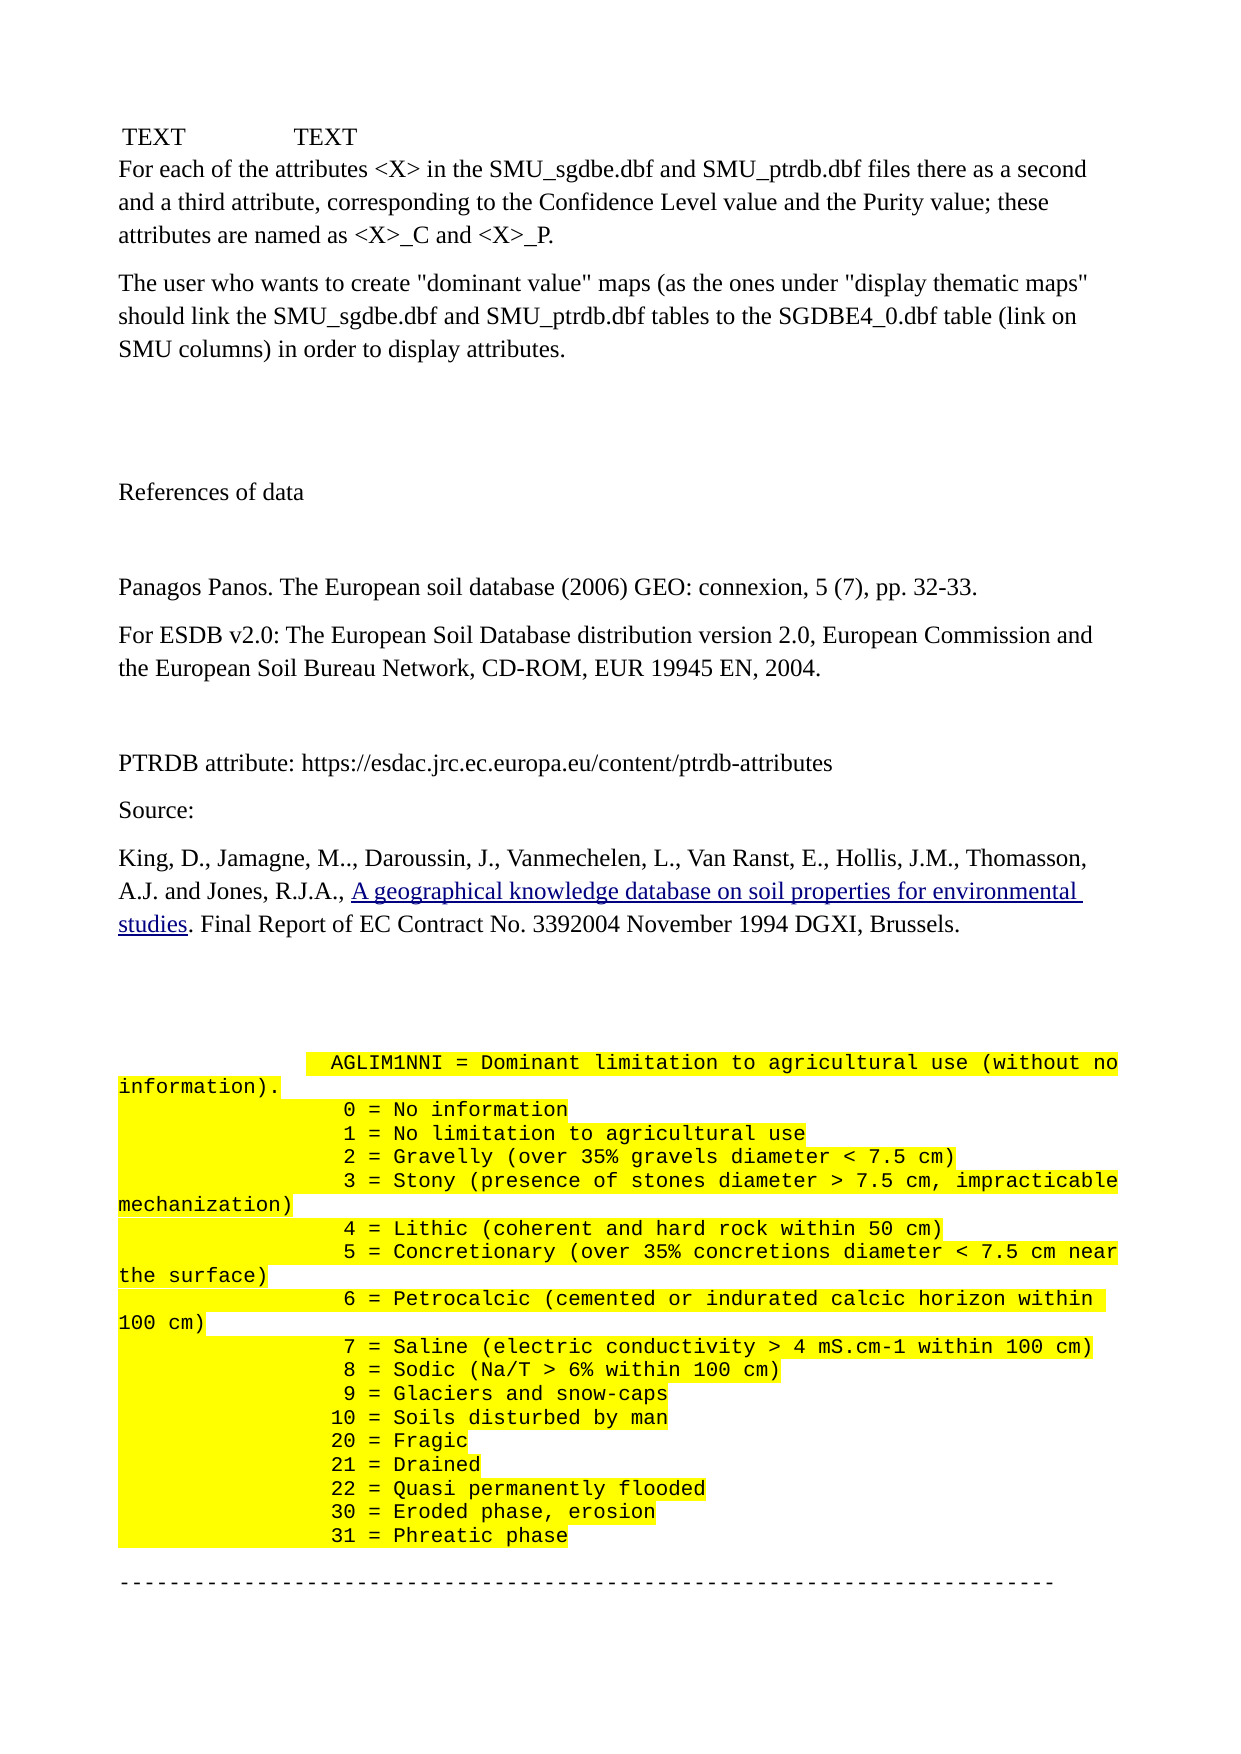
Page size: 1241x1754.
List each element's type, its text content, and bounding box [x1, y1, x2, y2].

text 6 = Petrocalcic (cemented or indurated calcic horizon within 100 cm) [118, 1288, 1122, 1336]
text 1 = No limitation to agricultural use [118, 1123, 1122, 1147]
text References of data [118, 477, 1122, 506]
text PTRDB attribute: https://esdac.jrc.ec.europa.eu/content/ptrdb-attributes [118, 748, 1122, 777]
text 2 = Gravelly (over 35% gravels diameter < 7.5 cm) [118, 1147, 1122, 1170]
text 5 = Concretionary (over 35% concretions diameter < 7.5 cm near the surface) [118, 1241, 1122, 1288]
text 30 = Eroded phase, erosion [118, 1501, 1122, 1525]
text 31 = Phreatic phase [118, 1525, 1122, 1548]
text 4 = Lithic (coherent and hard rock within 50 cm) [118, 1217, 1122, 1241]
text --------------------------------------------------------------------------- [118, 1548, 1122, 1596]
text For each of the attributes <X> in the SMU_sgdbe.dbf and SMU_ptrdb.dbf files there as a second and a third attribute, corresponding to the Confidence Level value and the Purity value; these attributes are named as <X>_C and <X>_P. [118, 154, 1122, 249]
text 7 = Saline (electric conductivity > 4 mS.cm-1 within 100 cm) [118, 1336, 1122, 1359]
text 3 = Stony (presence of stones diameter > 7.5 cm, impracticable mechanization) [118, 1170, 1122, 1217]
text 9 = Glaciers and snow-caps [118, 1383, 1122, 1407]
text 21 = Drained [118, 1454, 1122, 1478]
text Panagos Panos. The European soil database (2006) GEO: connexion, 5 (7), pp. 32-33. [118, 572, 1122, 601]
text For ESDB v2.0: The European Soil Database distribution version 2.0, European Commission and the European Soil Bureau Network, CD-ROM, EUR 19945 EN, 2004. [118, 620, 1122, 681]
text 20 = Fragic [118, 1430, 1122, 1454]
text 10 = Soils disturbed by man [118, 1407, 1122, 1430]
text The user who wants to create "dominant value" maps (as the ones under "display thematic maps" should link the SMU_sgdbe.dbf and SMU_ptrdb.dbf tables to the SGDBE4_0.dbf table (link on SMU columns) in order to display attributes. [118, 268, 1122, 363]
table_cell TEXT [118, 118, 289, 154]
table_cell TEXT [290, 118, 580, 154]
text Source: [118, 796, 1122, 824]
text AGLIM1NNI = Dominant limitation to agricultural use (without no information). [118, 1052, 1122, 1099]
text 8 = Sodic (Na/T > 6% within 100 cm) [118, 1359, 1122, 1383]
text King, D., Jamagne, M.., Daroussin, J., Vanmechelen, L., Van Ranst, E., Hollis, J.M., Thomasson, A.J. and Jones, R.J.A., A geographical knowledge database on soil properties for environmental studies. Final Report of EC Contract No. 3392004 November 1994 DGXI, Brussels. [118, 843, 1122, 938]
text 0 = No information [118, 1099, 1122, 1123]
text 22 = Quasi permanently flooded [118, 1478, 1122, 1501]
